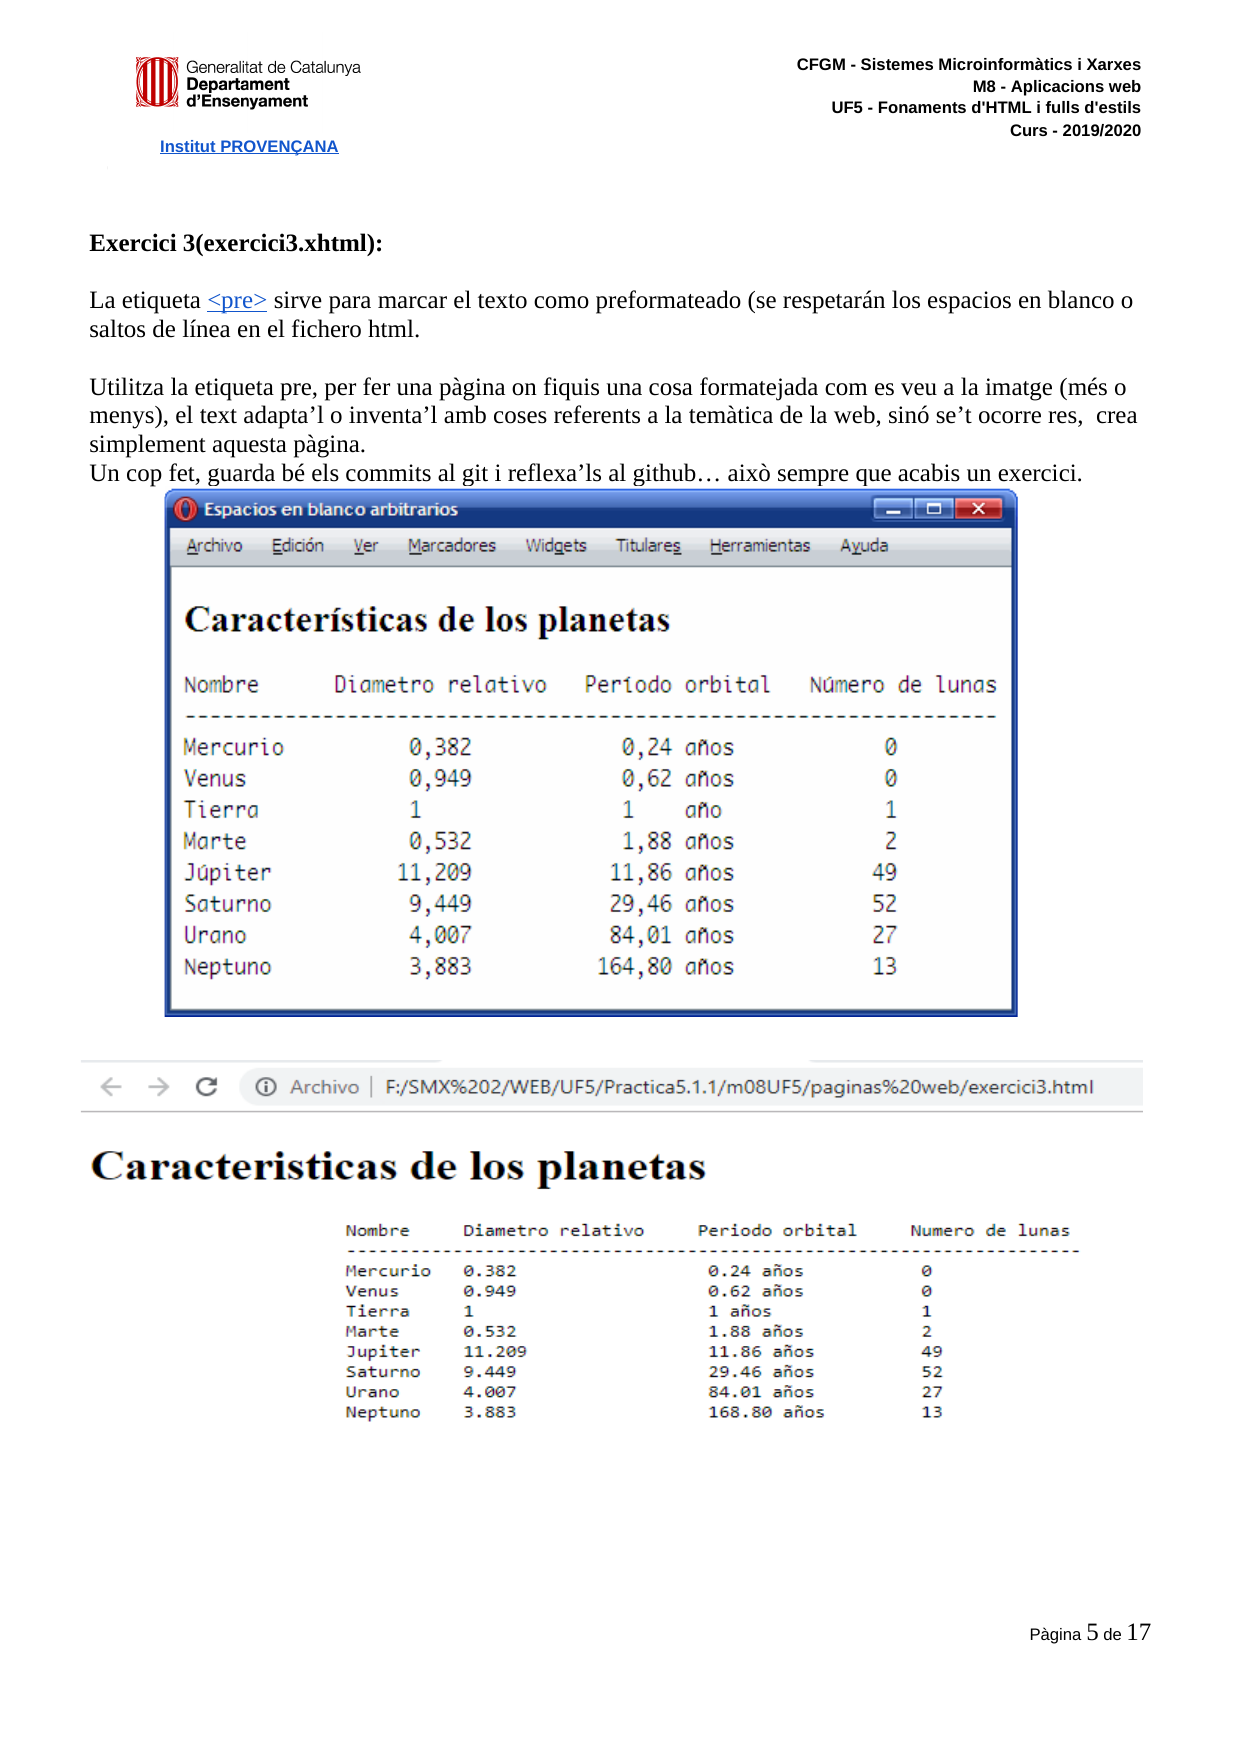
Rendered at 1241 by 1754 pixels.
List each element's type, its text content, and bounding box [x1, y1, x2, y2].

picture [164, 486, 1018, 1017]
picture [80, 1060, 1143, 1427]
text Un cop fet, guarda bé els commits al git i reflexa’ls al github… això sempre que acabis un exercici. [89, 458, 1151, 487]
text Exercici 3(exercici3.xhtml): [89, 228, 1151, 257]
text Utilitza la etiqueta pre, per fer una pàgina on fiquis una cosa formatejada com es veu a la imatge (més o menys), el text adapta’l o inventa’l amb coses referents a la temàtica de la web, sinó se’t ocorre res, crea simplement aquesta pàgina. [89, 372, 1151, 458]
text La etiqueta <pre> sirve para marcar el texto como preformateado (se respetarán los espacios en blanco o saltos de línea en el fichero html. [89, 286, 1151, 343]
picture [99, 32, 397, 133]
